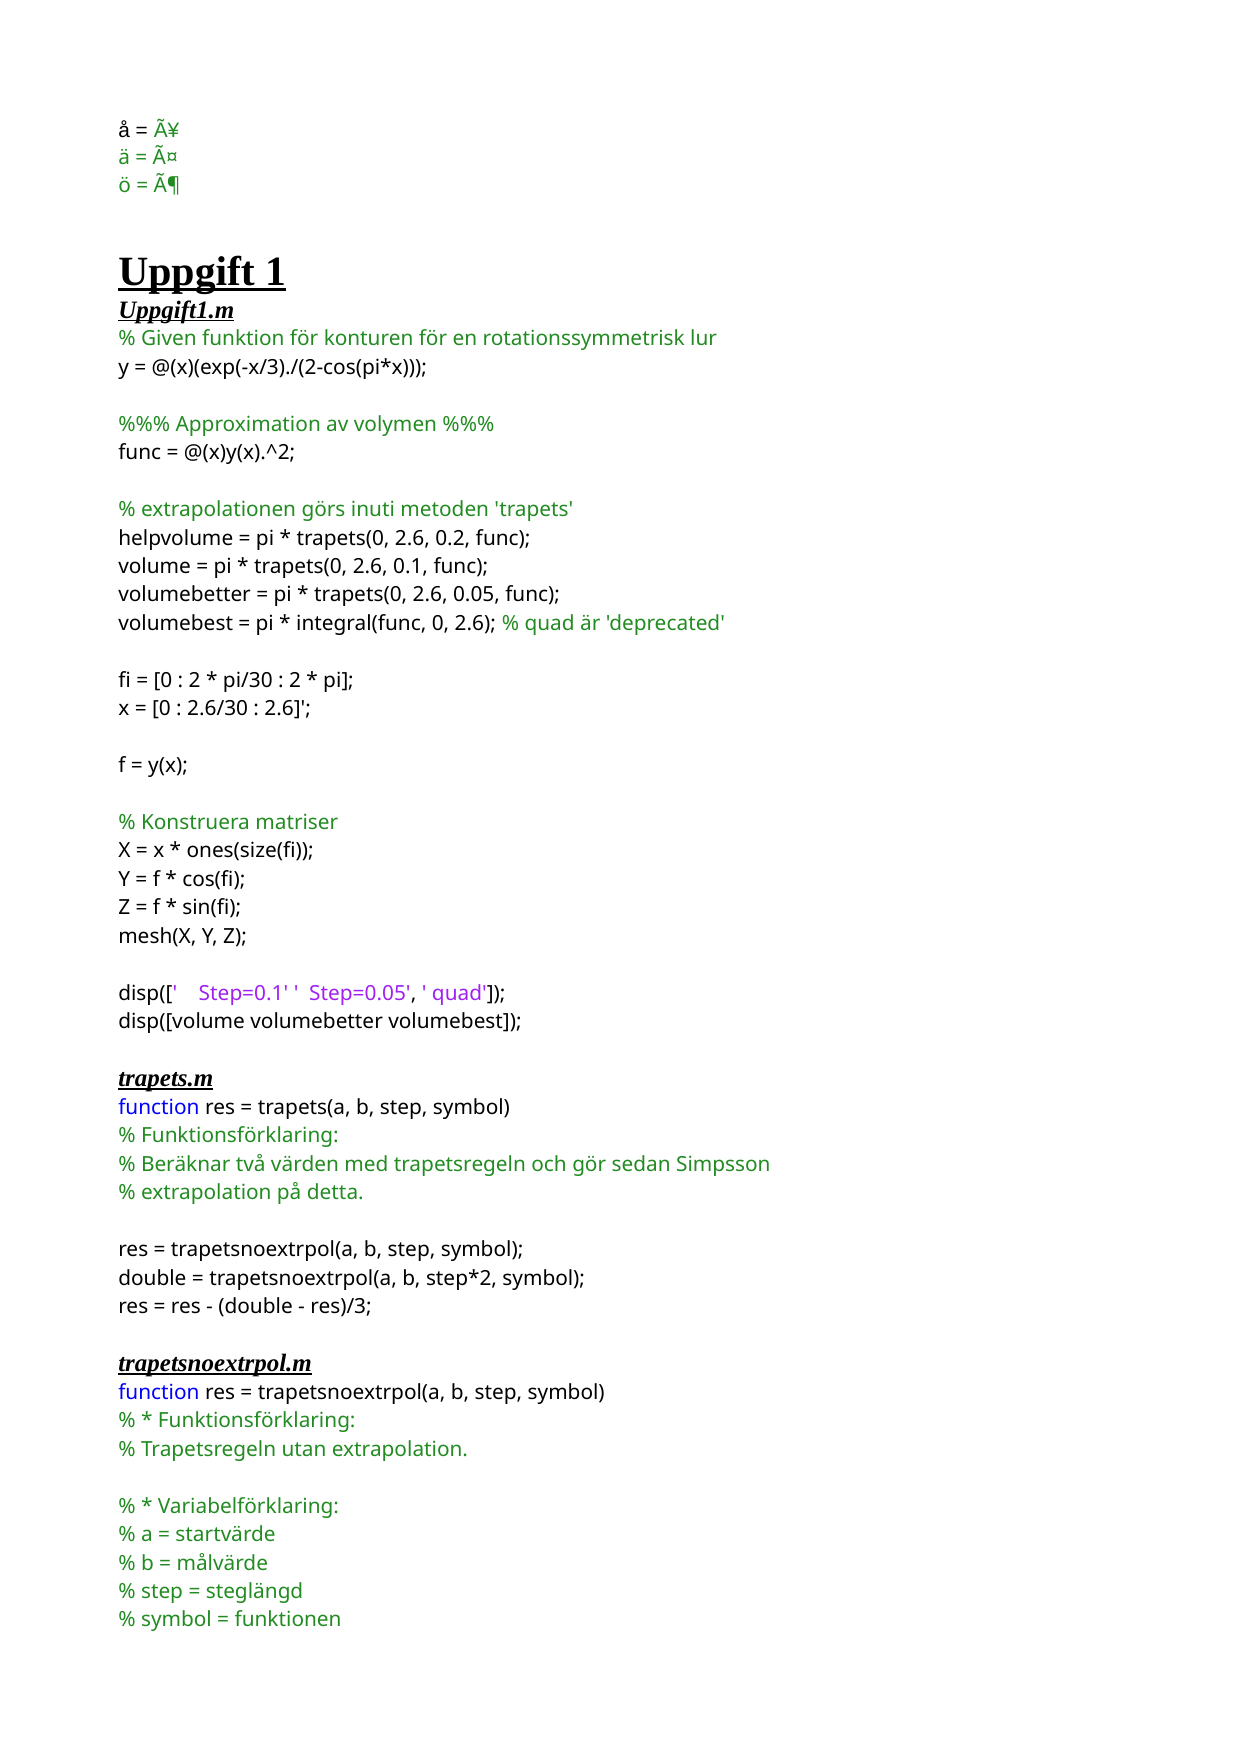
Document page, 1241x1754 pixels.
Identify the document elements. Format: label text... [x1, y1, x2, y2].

text % * Variabelförklaring: [118, 1491, 1122, 1519]
text func = @(x)y(x).^2; [118, 437, 1122, 466]
text Uppgift 1 [118, 247, 1122, 295]
text %%% Approximation av volymen %%% [118, 409, 1122, 437]
text res = trapetsnoextrpol(a, b, step, symbol); [118, 1234, 1122, 1263]
text % a = startvärde [118, 1519, 1122, 1548]
text trapets.m [118, 1063, 1122, 1092]
text y = @(x)(exp(-x/3)./(2-cos(pi*x))); [118, 352, 1122, 380]
text å = Ã¥ [118, 118, 1122, 142]
text % extrapolationen görs inuti metoden 'trapets' [118, 494, 1122, 523]
text disp([' Step=0.1' ' Step=0.05', ' quad']); [118, 978, 1122, 1006]
text Uppgift1.m [118, 295, 1122, 323]
text % * Funktionsförklaring: [118, 1405, 1122, 1434]
text X = x * ones(size(fi)); [118, 835, 1122, 864]
text % Konstruera matriser [118, 807, 1122, 835]
text f = y(x); [118, 750, 1122, 778]
text % Given funktion för konturen för en rotationssymmetrisk lur [118, 323, 1122, 352]
text volumebetter = pi * trapets(0, 2.6, 0.05, func); [118, 579, 1122, 608]
text ä = Ã¤ [118, 142, 1122, 171]
text mesh(X, Y, Z); [118, 921, 1122, 949]
text disp([volume volumebetter volumebest]); [118, 1006, 1122, 1034]
text trapetsnoextrpol.m [118, 1348, 1122, 1377]
text % Beräknar två värden med trapetsregeln och gör sedan Simpsson [118, 1149, 1122, 1177]
text volume = pi * trapets(0, 2.6, 0.1, func); [118, 551, 1122, 579]
text % b = målvärde [118, 1548, 1122, 1576]
text x = [0 : 2.6/30 : 2.6]'; [118, 693, 1122, 722]
text fi = [0 : 2 * pi/30 : 2 * pi]; [118, 665, 1122, 693]
text % Funktionsförklaring: [118, 1120, 1122, 1149]
text ö = Ã¶ [118, 171, 1122, 199]
text Z = f * sin(fi); [118, 892, 1122, 921]
text helpvolume = pi * trapets(0, 2.6, 0.2, func); [118, 523, 1122, 551]
text res = res - (double - res)/3; [118, 1291, 1122, 1319]
text % step = steglängd [118, 1576, 1122, 1604]
text volumebest = pi * integral(func, 0, 2.6); % quad är 'deprecated' [118, 608, 1122, 636]
text % extrapolation på detta. [118, 1177, 1122, 1206]
text function res = trapetsnoextrpol(a, b, step, symbol) [118, 1377, 1122, 1405]
text % symbol = funktionen [118, 1604, 1122, 1633]
text double = trapetsnoextrpol(a, b, step*2, symbol); [118, 1263, 1122, 1291]
text function res = trapets(a, b, step, symbol) [118, 1092, 1122, 1120]
text % Trapetsregeln utan extrapolation. [118, 1434, 1122, 1462]
text Y = f * cos(fi); [118, 864, 1122, 892]
